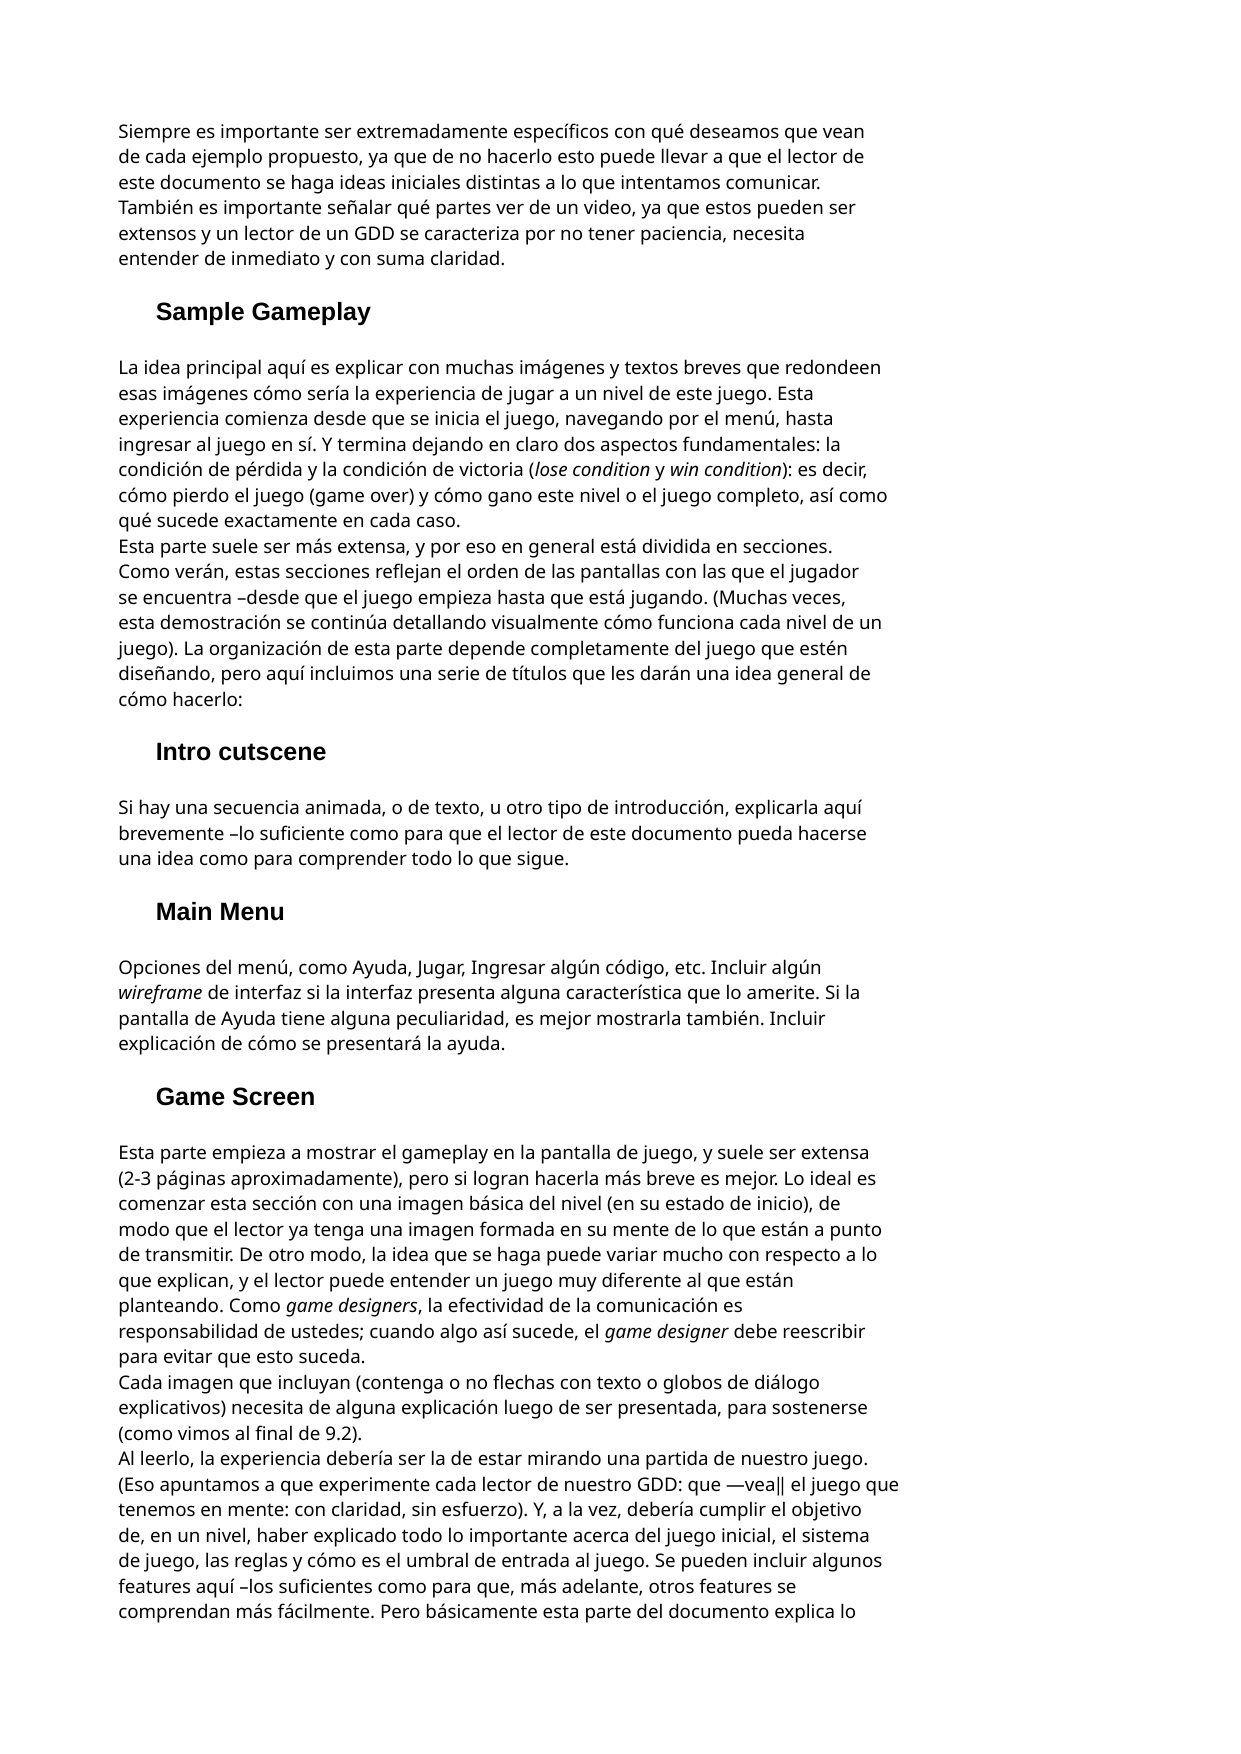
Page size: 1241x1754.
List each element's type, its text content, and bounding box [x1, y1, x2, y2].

text Al leerlo, la experiencia debería ser la de estar mirando una partida de nuestro juego. [118, 1446, 1122, 1471]
list Game Screen [118, 1082, 1122, 1111]
text cómo hacerlo: [118, 686, 1122, 712]
text También es importante señalar qué partes ver de un video, ya que estos pueden ser [118, 195, 1122, 220]
text pantalla de Ayuda tiene alguna peculiaridad, es mejor mostrarla también. Incluir [118, 1005, 1122, 1031]
text qué sucede exactamente en cada caso. [118, 507, 1122, 533]
text ingresar al juego en sí. Y termina dejando en claro dos aspectos fundamentales: la [118, 431, 1122, 456]
text Siempre es importante ser extremadamente específicos con qué deseamos que vean [118, 118, 1122, 144]
text esta demostración se continúa detallando visualmente cómo funciona cada nivel de un [118, 609, 1122, 635]
text entender de inmediato y con suma claridad. [118, 246, 1122, 271]
text La idea principal aquí es explicar con muchas imágenes y textos breves que redondeen [118, 354, 1122, 380]
text experiencia comienza desde que se inicia el juego, navegando por el menú, hasta [118, 405, 1122, 431]
text Si hay una secuencia animada, o de texto, u otro tipo de introducción, explicarla aquí [118, 794, 1122, 820]
text (2-3 páginas aproximadamente), pero si logran hacerla más breve es mejor. Lo ideal es [118, 1165, 1122, 1190]
list Main Menu [118, 897, 1122, 925]
text que explican, y el lector puede entender un juego muy diferente al que están [118, 1267, 1122, 1292]
text diseñando, pero aquí incluimos una serie de títulos que les darán una idea general de [118, 661, 1122, 686]
text Opciones del menú, como Ayuda, Jugar, Ingresar algún código, etc. Incluir algún [118, 954, 1122, 980]
text para evitar que esto suceda. [118, 1343, 1122, 1369]
text juego). La organización de esta parte depende completamente del juego que estén [118, 635, 1122, 661]
text comenzar esta sección con una imagen básica del nivel (en su estado de inicio), de [118, 1190, 1122, 1216]
text Esta parte empieza a mostrar el gameplay en la pantalla de juego, y suele ser extensa [118, 1139, 1122, 1165]
text Como verán, estas secciones reflejan el orden de las pantallas con las que el jugador [118, 558, 1122, 584]
text este documento se haga ideas iniciales distintas a lo que intentamos comunicar. [118, 169, 1122, 195]
text extensos y un lector de un GDD se caracteriza por no tener paciencia, necesita [118, 220, 1122, 246]
text de transmitir. De otro modo, la idea que se haga puede variar mucho con respecto a lo [118, 1241, 1122, 1267]
text explicación de cómo se presentará la ayuda. [118, 1031, 1122, 1056]
text responsabilidad de ustedes; cuando algo así sucede, el game designer debe reescribir [118, 1318, 1122, 1343]
text condición de pérdida y la condición de victoria (lose condition y win condition): es decir, [118, 456, 1122, 482]
text (Eso apuntamos a que experimente cada lector de nuestro GDD: que ―vea‖ el juego que [118, 1471, 1122, 1497]
text de cada ejemplo propuesto, ya que de no hacerlo esto puede llevar a que el lector de [118, 144, 1122, 169]
list Sample Gameplay [118, 297, 1122, 326]
text una idea como para comprender todo lo que sigue. [118, 846, 1122, 871]
text features aquí –los suficientes como para que, más adelante, otros features se [118, 1573, 1122, 1599]
text Esta parte suele ser más extensa, y por eso en general está dividida en secciones. [118, 533, 1122, 558]
text Cada imagen que incluyan (contenga o no flechas con texto o globos de diálogo [118, 1369, 1122, 1394]
text (como vimos al final de 9.2). [118, 1420, 1122, 1446]
text comprendan más fácilmente. Pero básicamente esta parte del documento explica lo [118, 1599, 1122, 1624]
list Intro cutscene [118, 737, 1122, 766]
text wireframe de interfaz si la interfaz presenta alguna característica que lo amerite. Si la [118, 980, 1122, 1005]
text brevemente –lo suficiente como para que el lector de este documento pueda hacerse [118, 820, 1122, 846]
text se encuentra –desde que el juego empieza hasta que está jugando. (Muchas veces, [118, 584, 1122, 609]
text esas imágenes cómo sería la experiencia de jugar a un nivel de este juego. Esta [118, 380, 1122, 405]
text tenemos en mente: con claridad, sin esfuerzo). Y, a la vez, debería cumplir el objetivo [118, 1497, 1122, 1522]
text modo que el lector ya tenga una imagen formada en su mente de lo que están a punto [118, 1216, 1122, 1241]
text planteando. Como game designers, la efectividad de la comunicación es [118, 1292, 1122, 1318]
text de, en un nivel, haber explicado todo lo importante acerca del juego inicial, el sistema [118, 1522, 1122, 1548]
text explicativos) necesita de alguna explicación luego de ser presentada, para sostenerse [118, 1394, 1122, 1420]
text de juego, las reglas y cómo es el umbral de entrada al juego. Se pueden incluir algunos [118, 1548, 1122, 1573]
text cómo pierdo el juego (game over) y cómo gano este nivel o el juego completo, así como [118, 482, 1122, 507]
